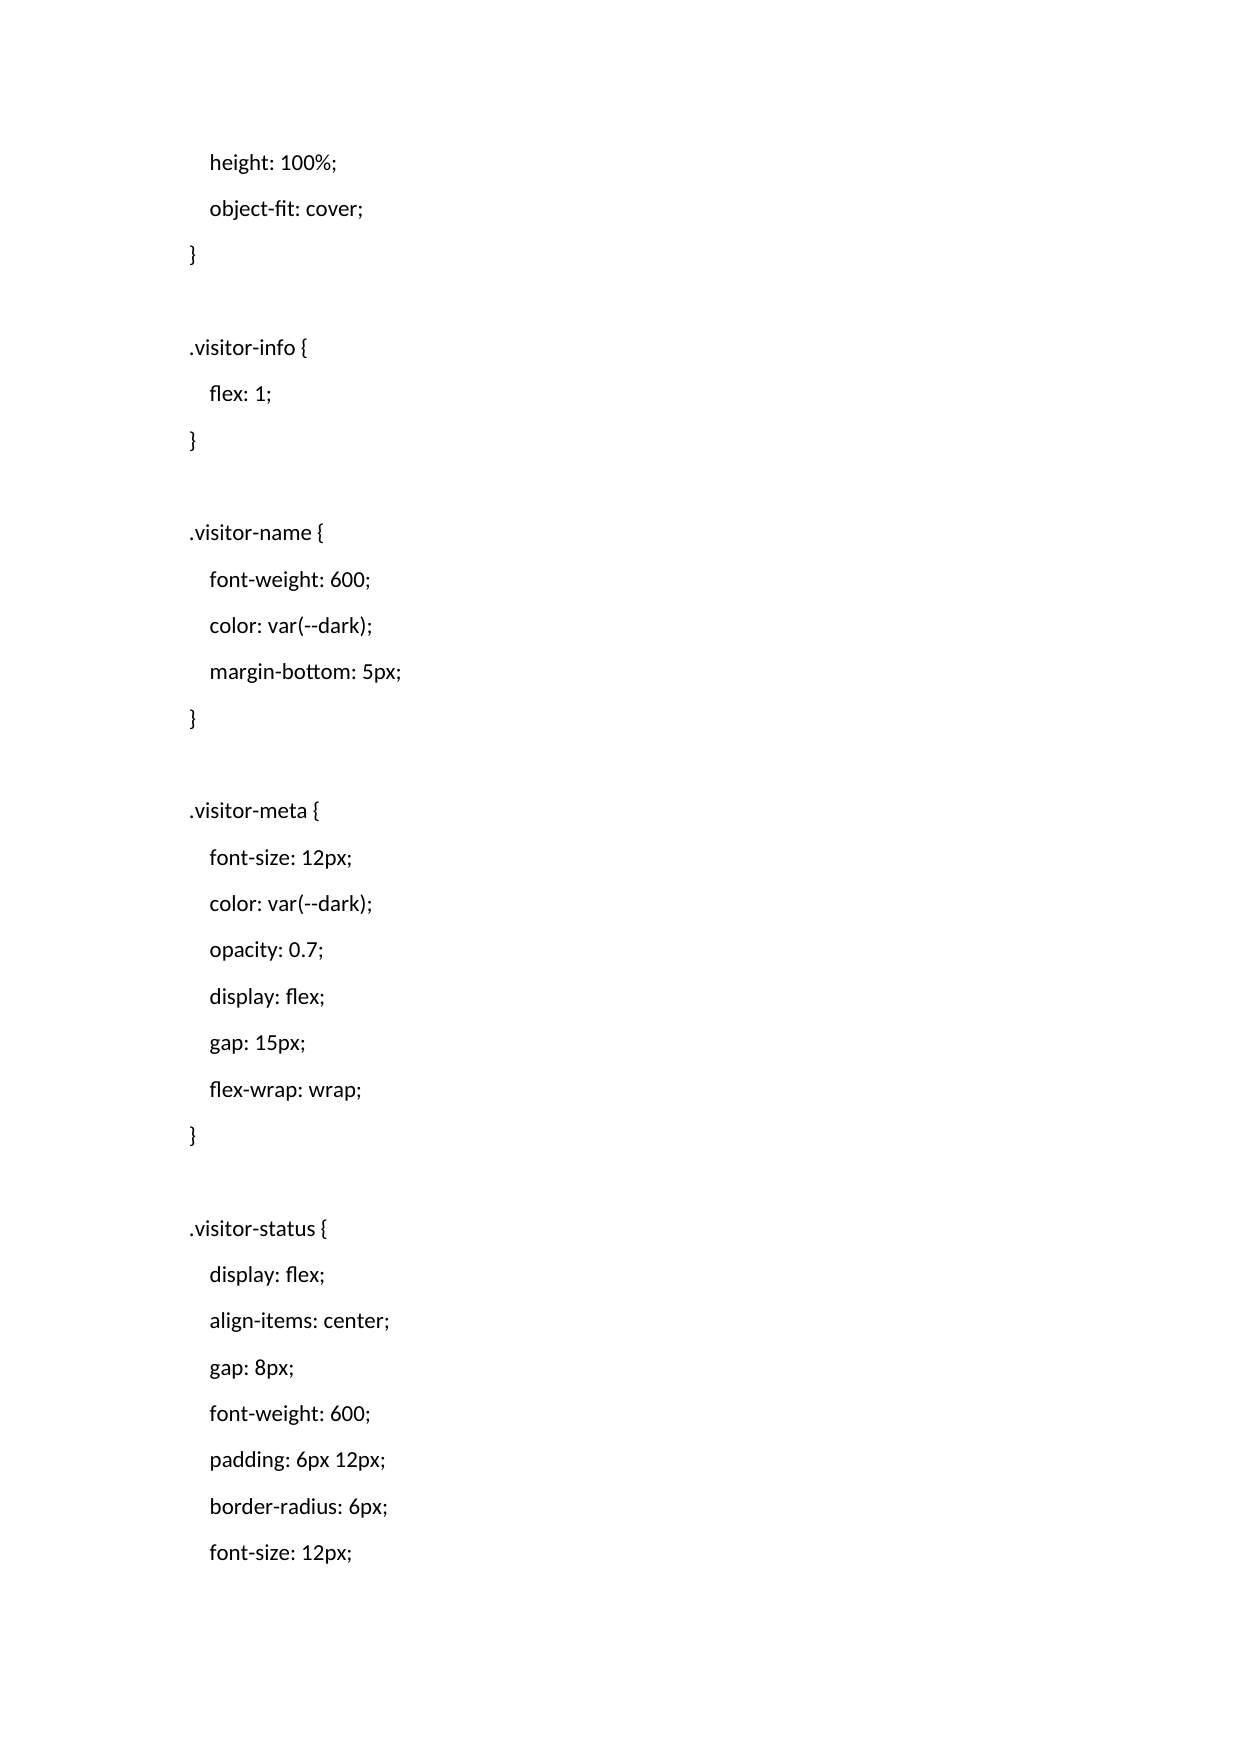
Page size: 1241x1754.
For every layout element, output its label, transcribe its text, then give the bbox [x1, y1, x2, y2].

text .visitor-name { [148, 518, 1093, 546]
text } [148, 1121, 1093, 1149]
text gap: 8px; [148, 1353, 1093, 1381]
text .visitor-meta { [148, 797, 1093, 824]
text } [148, 704, 1093, 732]
text gap: 15px; [148, 1028, 1093, 1056]
text align-items: center; [148, 1306, 1093, 1334]
text font-size: 12px; [148, 1538, 1093, 1566]
text padding: 6px 12px; [148, 1446, 1093, 1473]
text object-fit: cover; [148, 194, 1093, 222]
text font-weight: 600; [148, 1399, 1093, 1427]
text flex-wrap: wrap; [148, 1075, 1093, 1103]
text opacity: 0.7; [148, 936, 1093, 964]
text } [148, 240, 1093, 268]
text border-radius: 6px; [148, 1492, 1093, 1520]
text color: var(--dark); [148, 611, 1093, 639]
text .visitor-status { [148, 1214, 1093, 1242]
text font-weight: 600; [148, 565, 1093, 593]
text height: 100%; [148, 148, 1093, 176]
text flex: 1; [148, 379, 1093, 407]
text .visitor-info { [148, 333, 1093, 361]
text display: flex; [148, 982, 1093, 1010]
text margin-bottom: 5px; [148, 657, 1093, 686]
text color: var(--dark); [148, 889, 1093, 917]
text display: flex; [148, 1260, 1093, 1288]
text font-size: 12px; [148, 843, 1093, 871]
text } [148, 426, 1093, 454]
